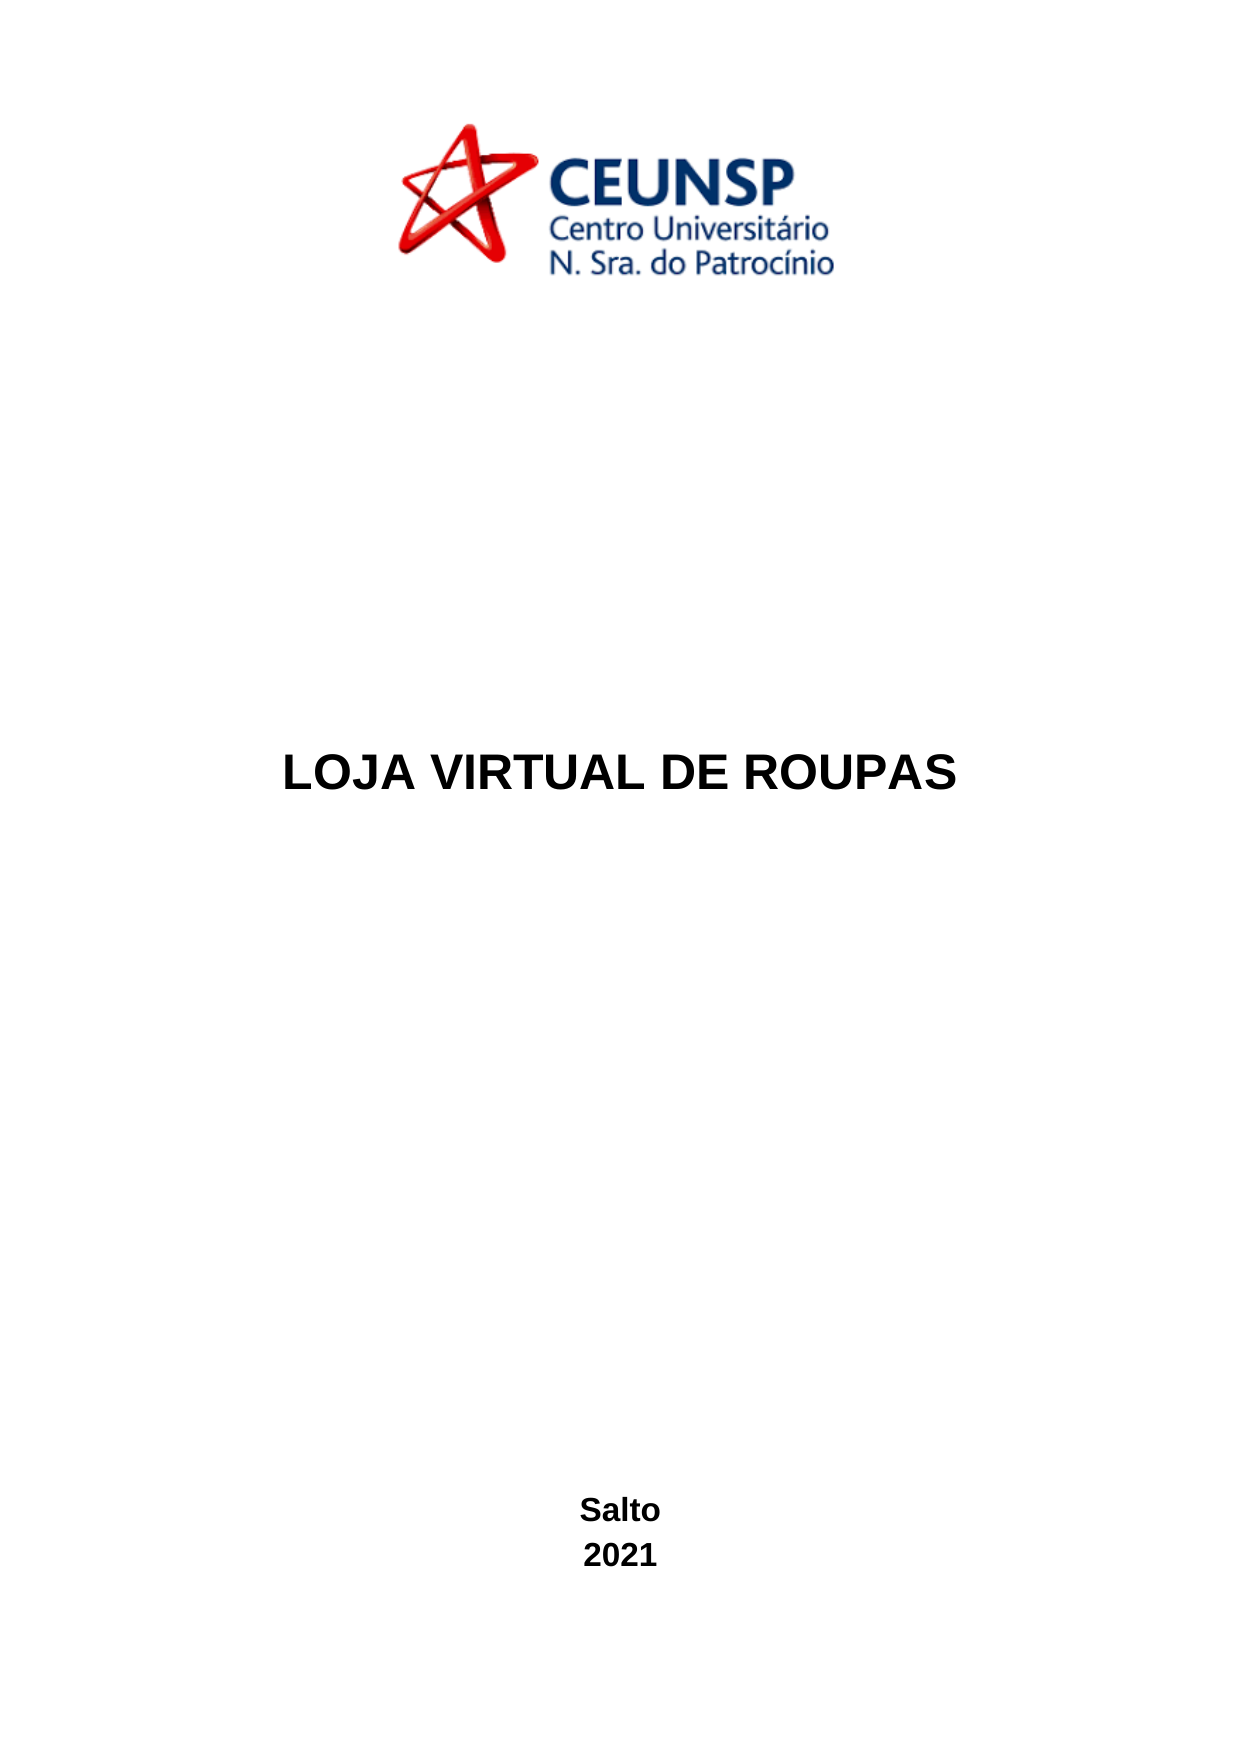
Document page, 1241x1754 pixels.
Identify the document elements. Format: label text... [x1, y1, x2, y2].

picture [379, 103, 862, 311]
text LOJA VIRTUAL DE ROUPAS [177, 742, 1063, 800]
text Salto 2021 [177, 1490, 1063, 1573]
